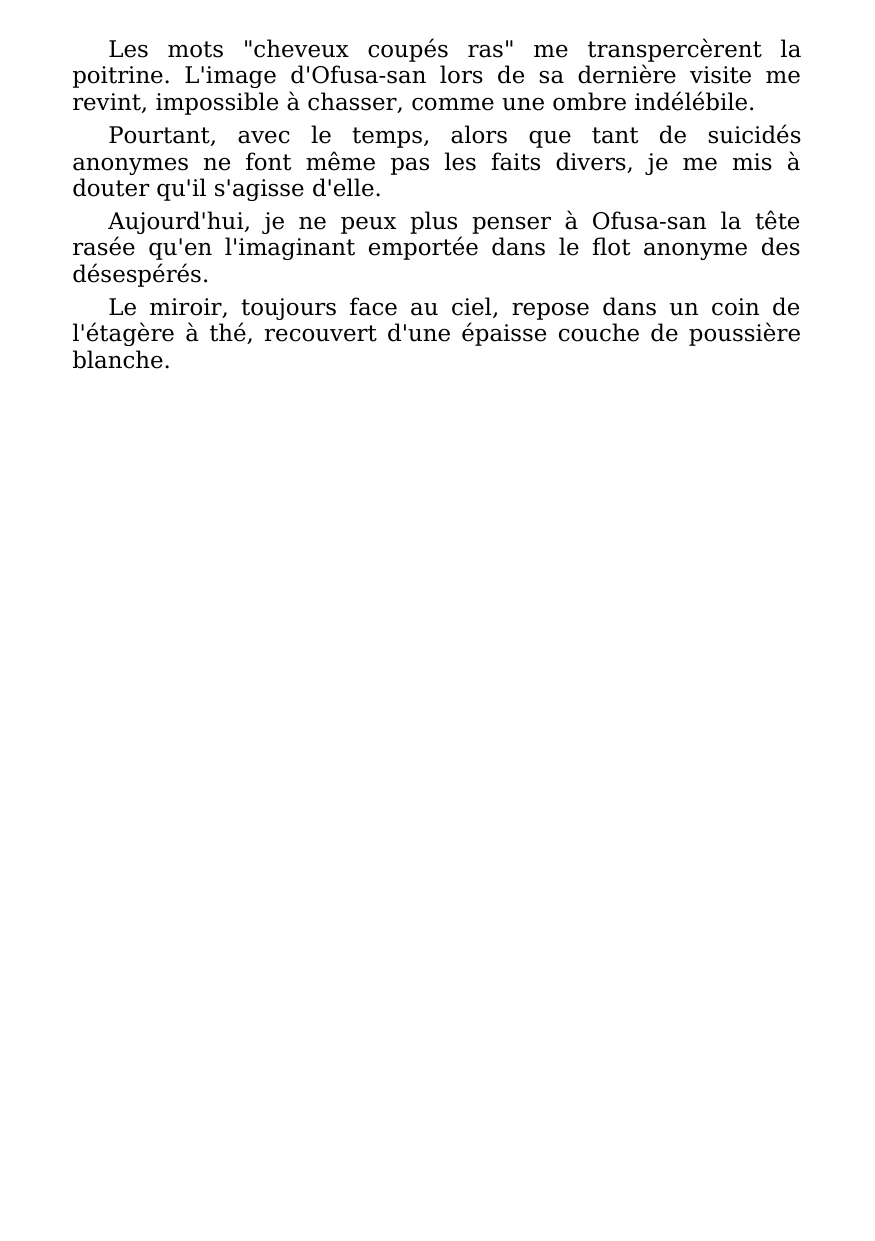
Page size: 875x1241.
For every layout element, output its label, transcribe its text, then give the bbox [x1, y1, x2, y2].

text Les mots "cheveux coupés ras" me transpercèrent la poitrine. L'image d'Ofusa-san lors de sa dernière visite me revint, impossible à chasser, comme une ombre indélébile. [72, 36, 802, 116]
text Aujourd'hui, je ne peux plus penser à Ofusa-san la tête rasée qu'en l'imaginant emportée dans le flot anonyme des désespérés. [72, 208, 802, 288]
text Pourtant, avec le temps, alors que tant de suicidés anonymes ne font même pas les faits divers, je me mis à douter qu'il s'agisse d'elle. [72, 122, 802, 202]
text Le miroir, toujours face au ciel, repose dans un coin de l'étagère à thé, recouvert d'une épaisse couche de poussière blanche. [72, 294, 802, 374]
